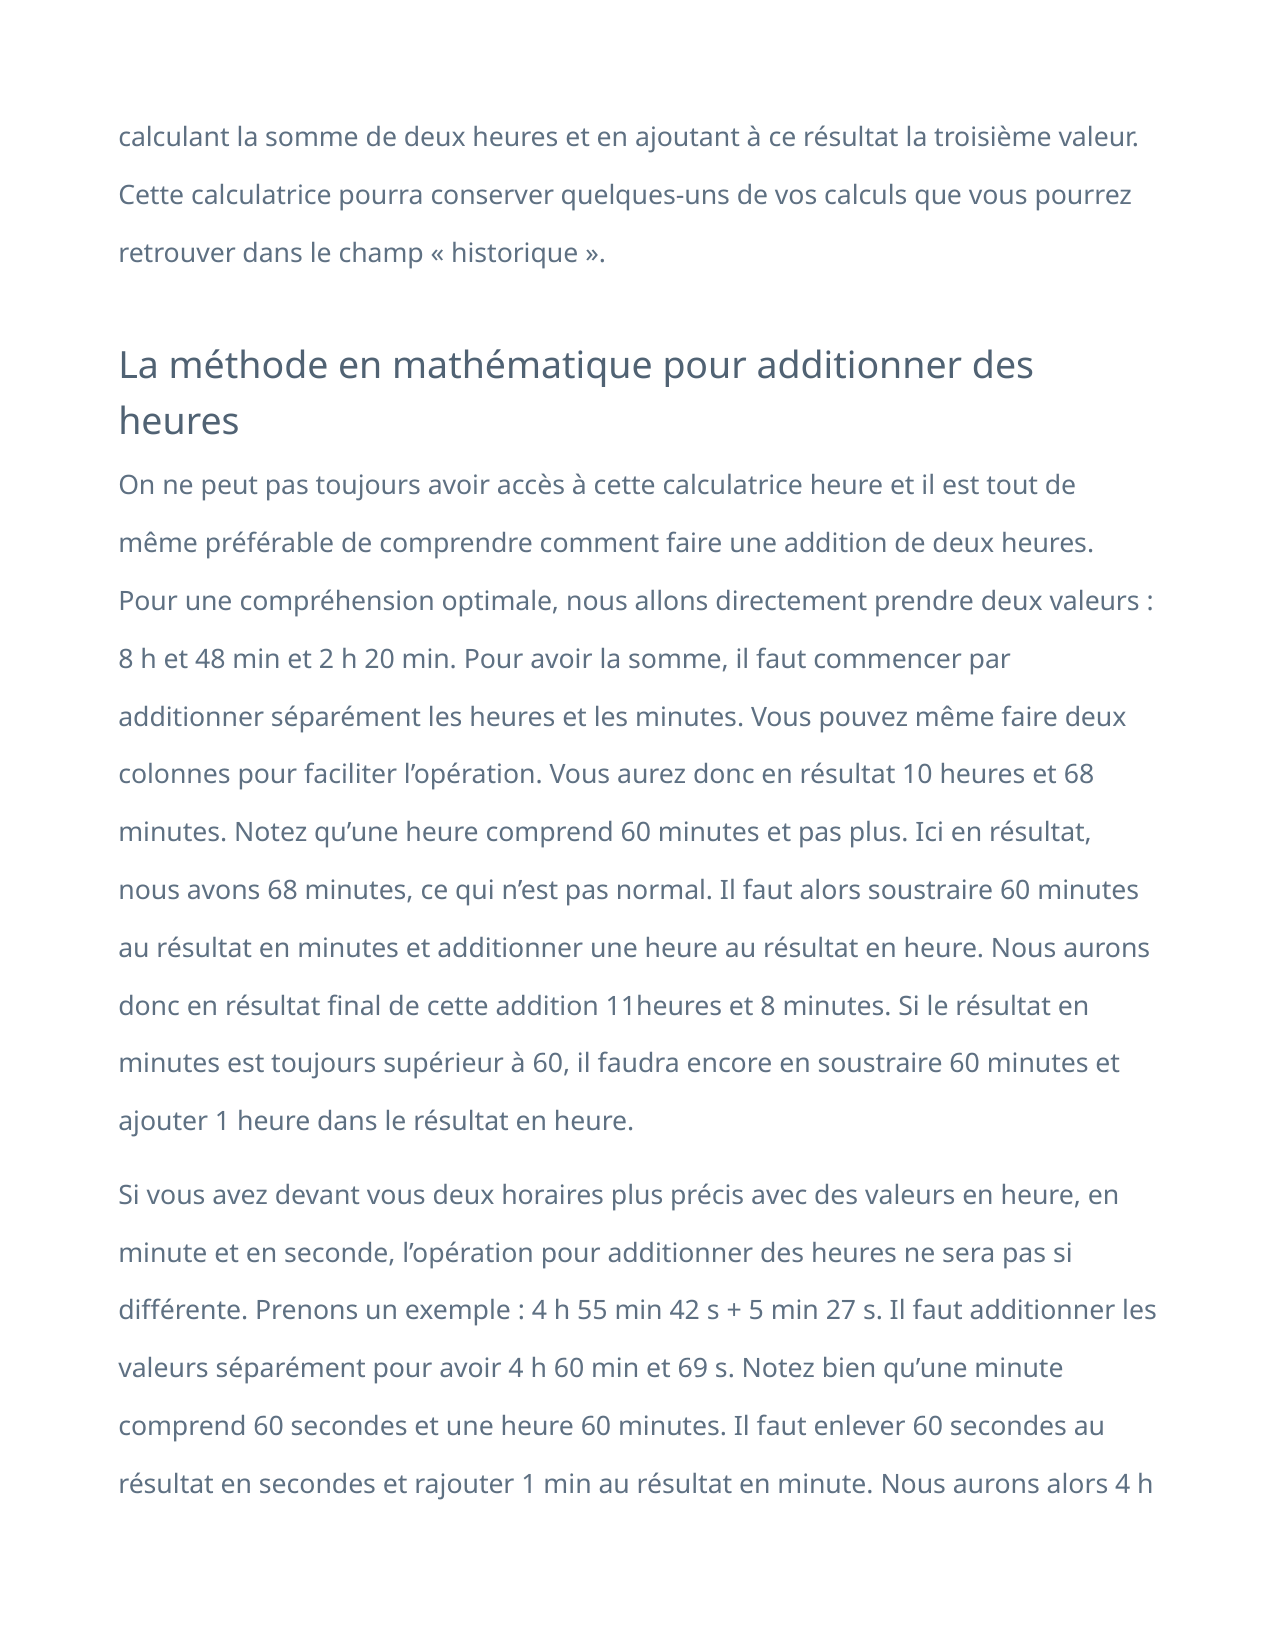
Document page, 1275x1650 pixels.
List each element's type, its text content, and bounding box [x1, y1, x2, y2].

text On ne peut pas toujours avoir accès à cette calculatrice heure et il est tout de même préférable de comprendre comment faire une addition de deux heures. Pour une compréhension optimale, nous allons directement prendre deux valeurs : 8 h et 48 min et 2 h 20 min. Pour avoir la somme, il faut commencer par additionner séparément les heures et les minutes. Vous pouvez même faire deux colonnes pour faciliter l’opération. Vous aurez donc en résultat 10 heures et 68 minutes. Notez qu’une heure comprend 60 minutes et pas plus. Ici en résultat, nous avons 68 minutes, ce qui n’est pas normal. Il faut alors soustraire 60 minutes au résultat en minutes et additionner une heure au résultat en heure. Nous aurons donc en résultat final de cette addition 11heures et 8 minutes. Si le résultat en minutes est toujours supérieur à 60, il faudra encore en soustraire 60 minutes et ajouter 1 heure dans le résultat en heure. [118, 466, 1157, 1138]
text calculant la somme de deux heures et en ajoutant à ce résultat la troisième valeur. Cette calculatrice pourra conserver quelques-uns de vos calculs que vous pourrez retrouver dans le champ « historique ». [118, 118, 1157, 270]
text Si vous avez devant vous deux horaires plus précis avec des valeurs en heure, en minute et en seconde, l’opération pour additionner des heures ne sera pas si différente. Prenons un exemple : 4 h 55 min 42 s + 5 min 27 s. Il faut additionner les valeurs séparément pour avoir 4 h 60 min et 69 s. Notez bien qu’une minute comprend 60 secondes et une heure 60 minutes. Il faut enlever 60 secondes au résultat en secondes et rajouter 1 min au résultat en minute. Nous aurons alors 4 h [118, 1176, 1157, 1501]
subtitle La méthode en mathématique pour additionner des heures [118, 338, 1157, 446]
